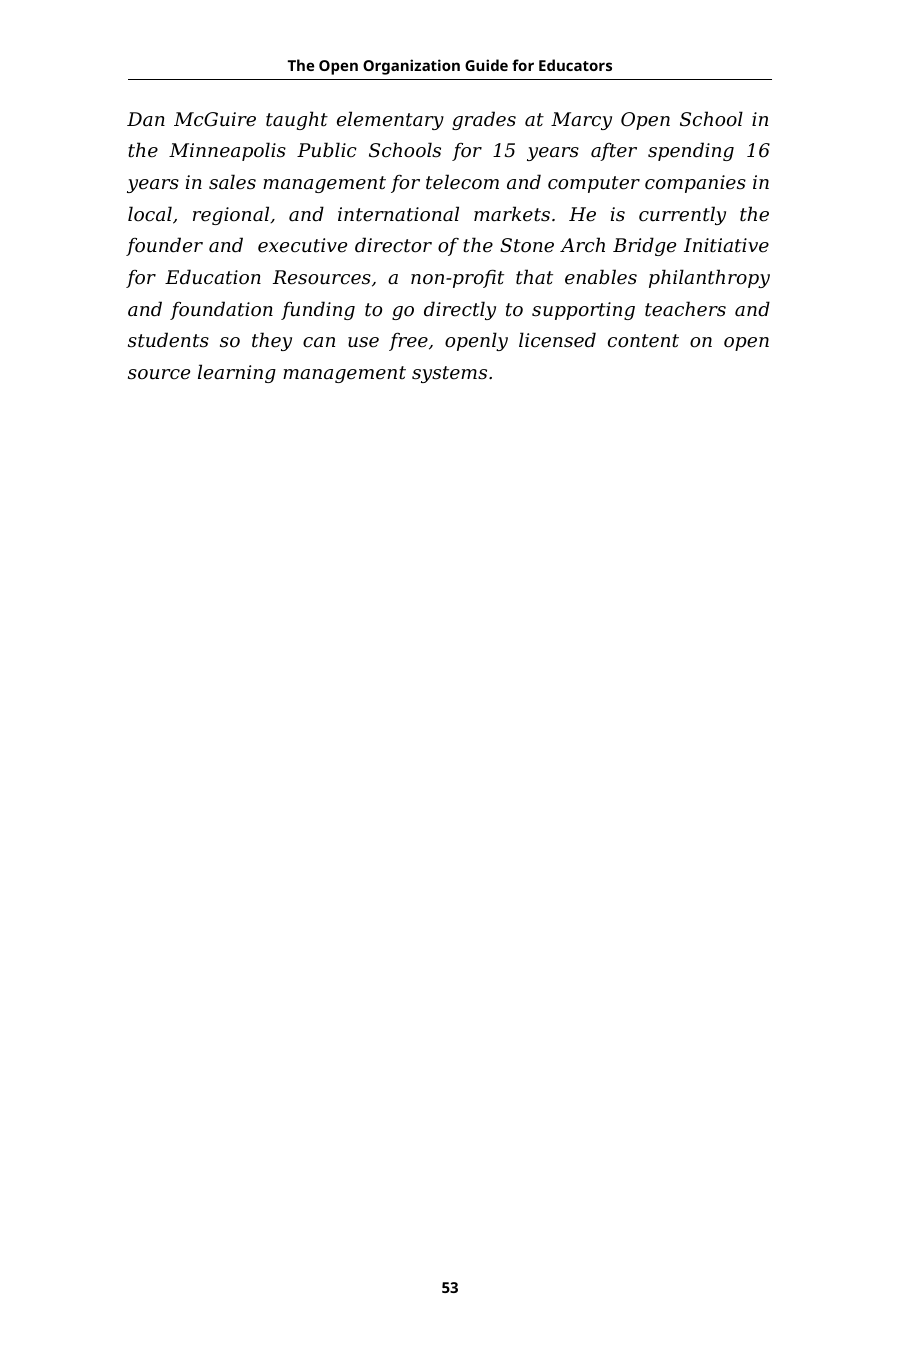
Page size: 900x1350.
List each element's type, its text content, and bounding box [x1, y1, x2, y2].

text Dan McGuire taught elementary grades at Marcy Open School in the Minneapolis Public Schools for 15 years after spending 16 years in sales management for telecom and computer companies in local, regional, and international markets. He is currently the founder and executive director of the Stone Arch Bridge Initiative for Education Resources, a non-profit that enables philanthropy and foundation funding to go directly to supporting teachers and students so they can use free, openly licensed content on open source learning management systems. [127, 109, 772, 384]
